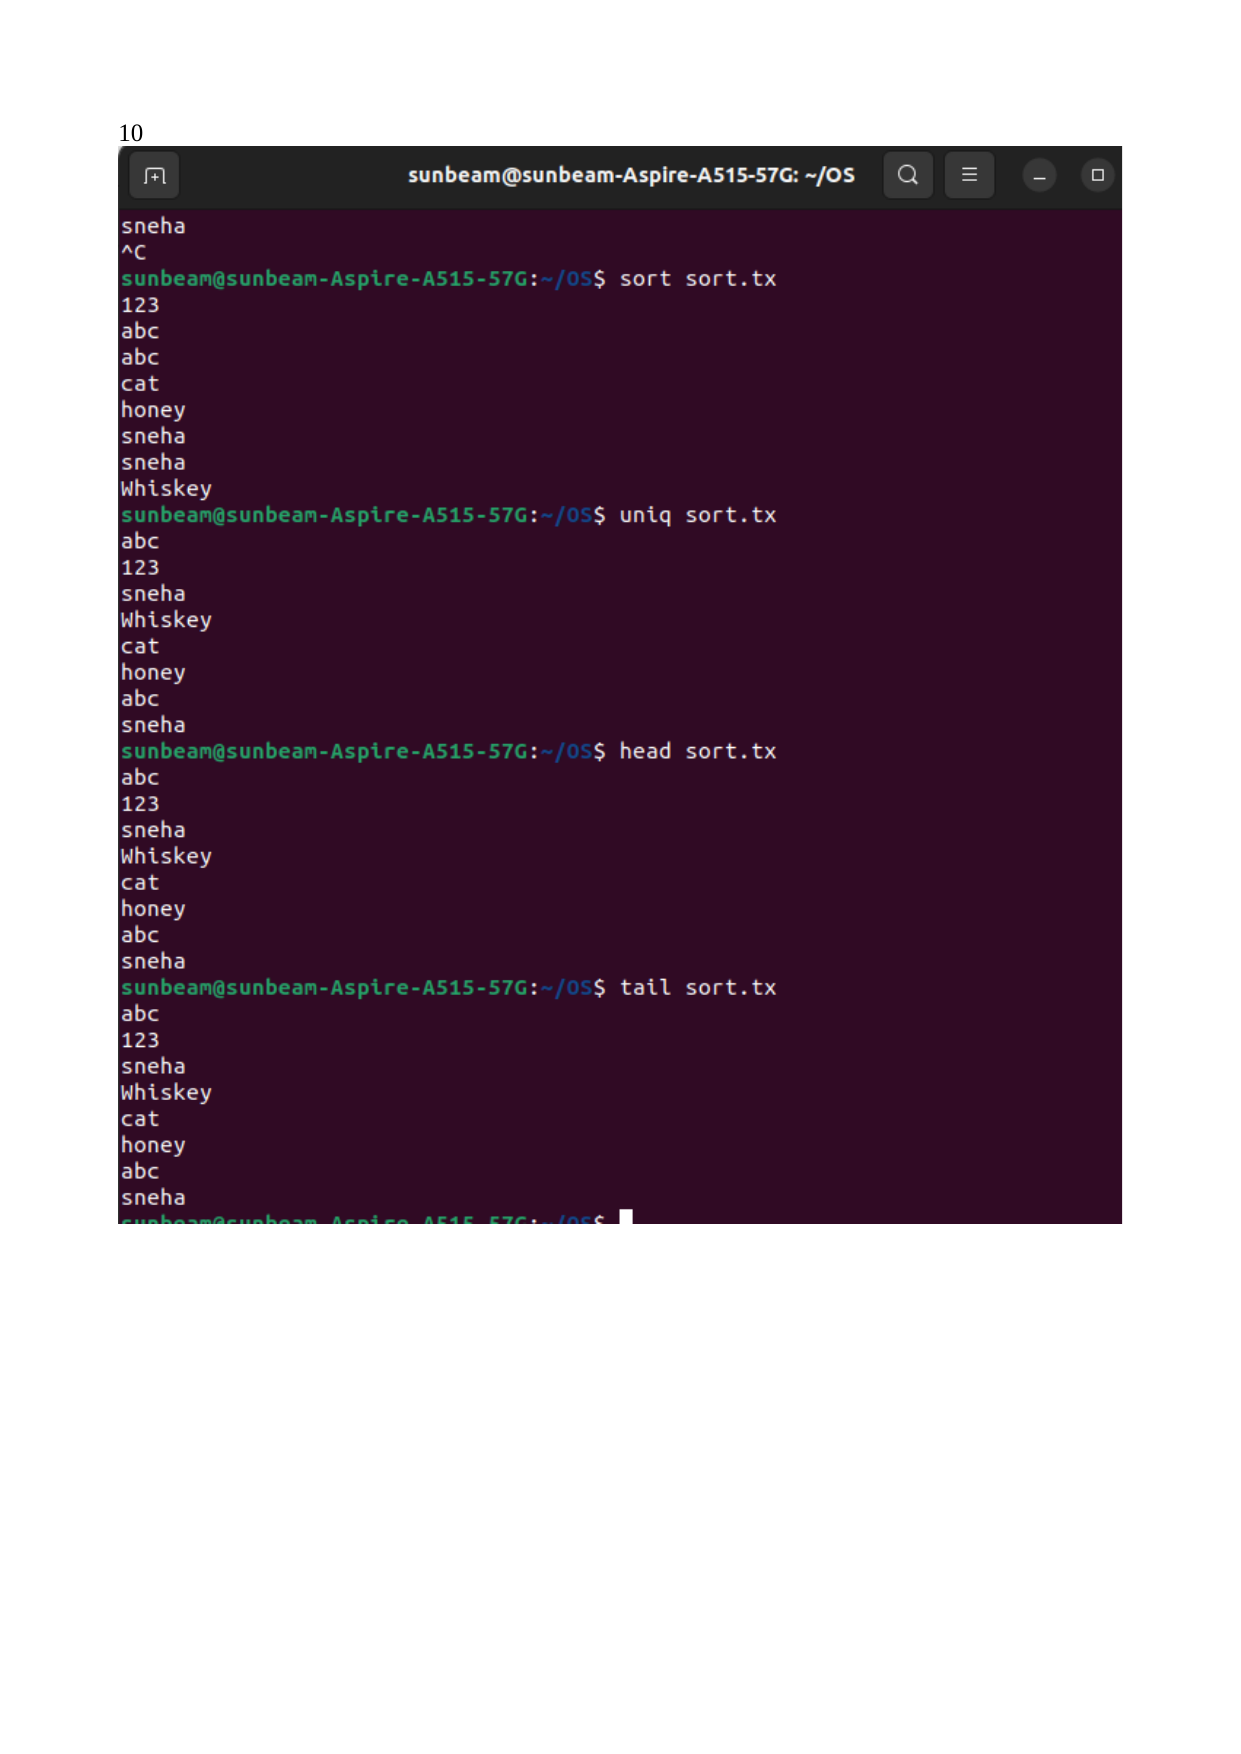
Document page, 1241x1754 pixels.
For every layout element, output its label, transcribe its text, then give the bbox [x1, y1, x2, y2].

picture [118, 146, 1123, 1224]
text 10 [118, 118, 1122, 146]
